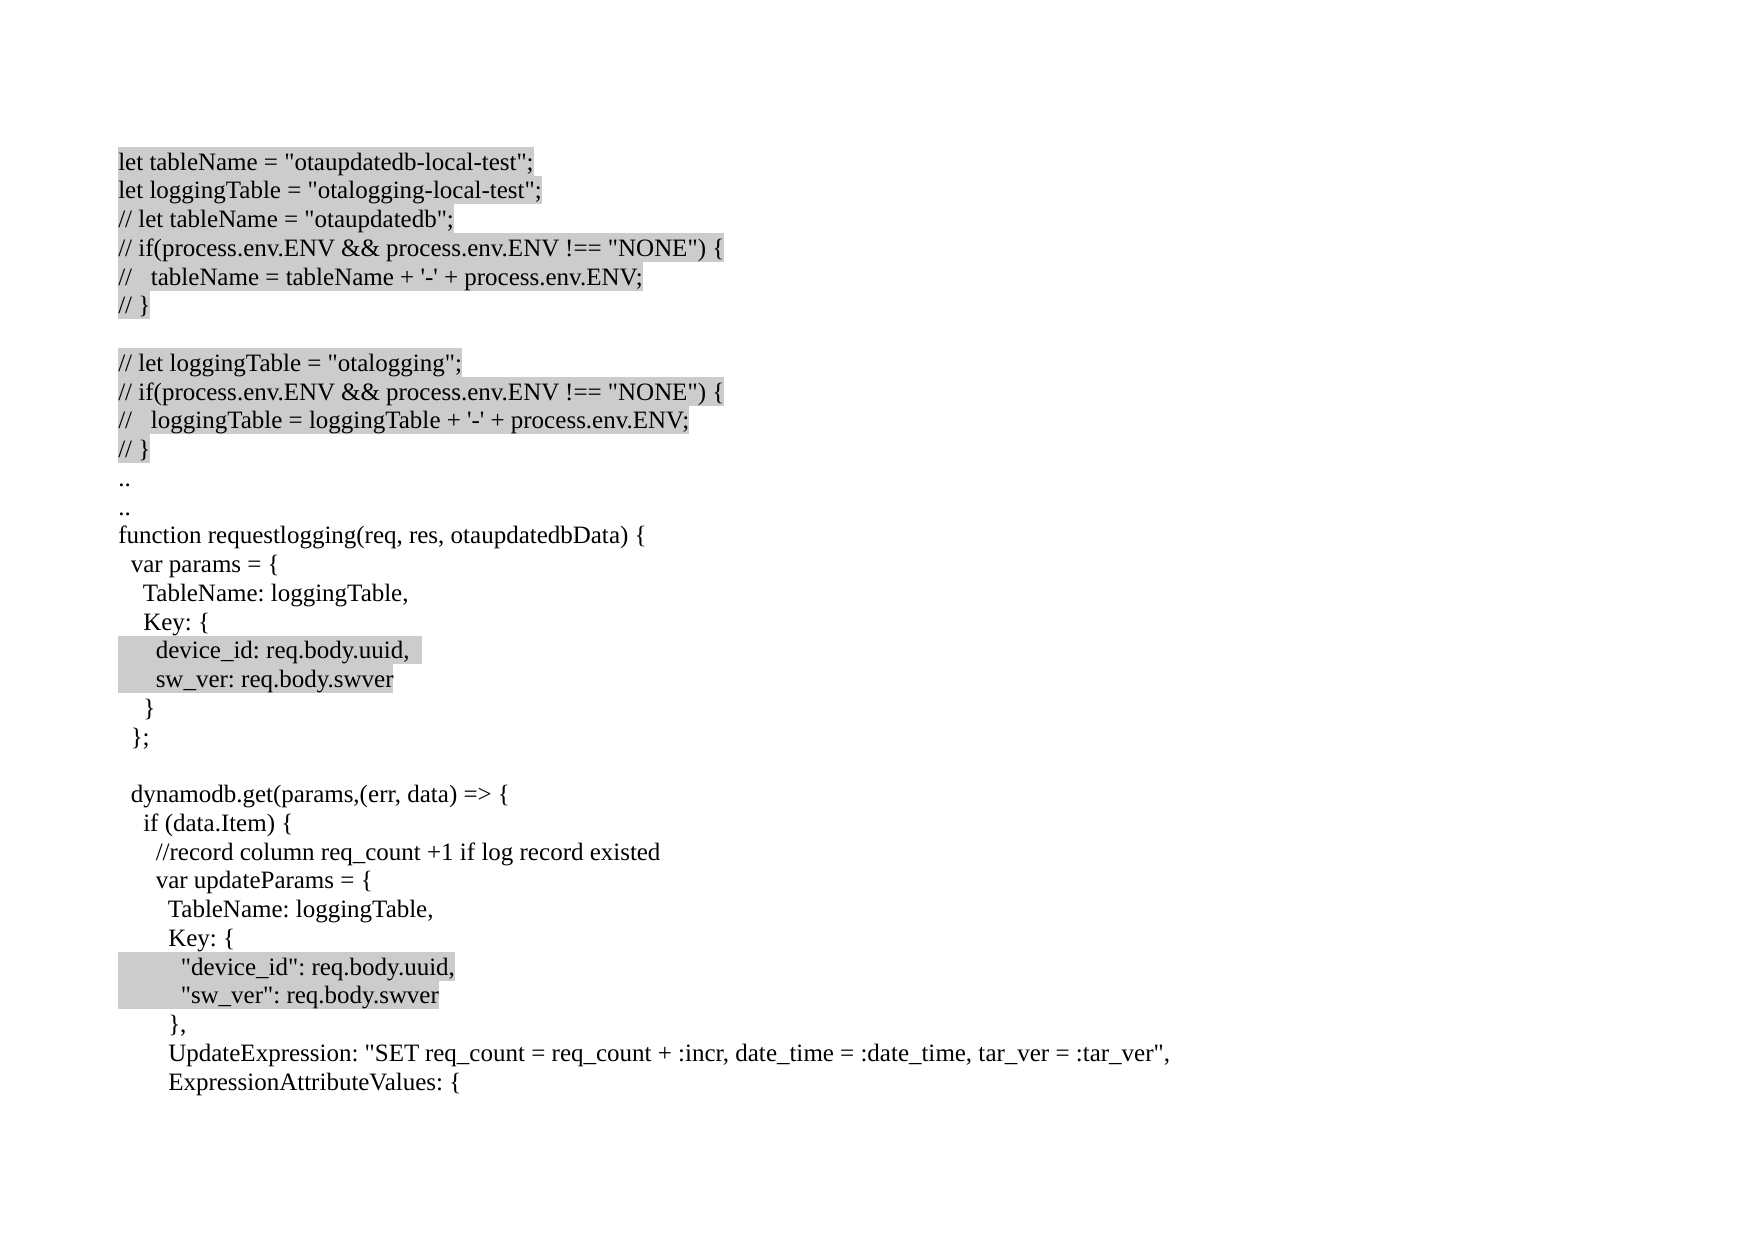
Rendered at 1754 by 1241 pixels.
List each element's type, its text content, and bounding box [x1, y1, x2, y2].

text let tableName = "otaupdatedb-local-test"; [118, 147, 1636, 176]
text // let loggingTable = "otalogging"; [118, 348, 1636, 377]
text } [118, 693, 1636, 722]
text UpdateExpression: "SET req_count = req_count + :incr, date_time = :date_time, tar_ver = :tar_ver", [118, 1038, 1636, 1067]
text // if(process.env.ENV && process.env.ENV !== "NONE") { [118, 377, 1636, 406]
text // let tableName = "otaupdatedb"; [118, 204, 1636, 233]
text //record column req_count +1 if log record existed [118, 837, 1636, 866]
text "sw_ver": req.body.swver [118, 981, 1636, 1009]
text var params = { [118, 549, 1636, 578]
text // tableName = tableName + '-' + process.env.ENV; [118, 262, 1636, 291]
text ExpressionAttributeValues: { [118, 1067, 1636, 1096]
text "device_id": req.body.uuid, [118, 952, 1636, 981]
text TableName: loggingTable, [118, 894, 1636, 923]
text device_id: req.body.uuid, [118, 636, 1636, 664]
text TableName: loggingTable, [118, 578, 1636, 607]
text .. [118, 463, 1636, 492]
text // } [118, 434, 1636, 463]
text Key: { [118, 607, 1636, 636]
text // loggingTable = loggingTable + '-' + process.env.ENV; [118, 406, 1636, 434]
text .. [118, 492, 1636, 521]
text // } [118, 291, 1636, 319]
text var updateParams = { [118, 866, 1636, 894]
text if (data.Item) { [118, 808, 1636, 837]
text }, [118, 1009, 1636, 1038]
text dynamodb.get(params,(err, data) => { [118, 779, 1636, 808]
text Key: { [118, 923, 1636, 952]
text let loggingTable = "otalogging-local-test"; [118, 176, 1636, 204]
text function requestlogging(req, res, otaupdatedbData) { [118, 521, 1636, 549]
text }; [118, 722, 1636, 751]
text sw_ver: req.body.swver [118, 664, 1636, 693]
text // if(process.env.ENV && process.env.ENV !== "NONE") { [118, 233, 1636, 262]
